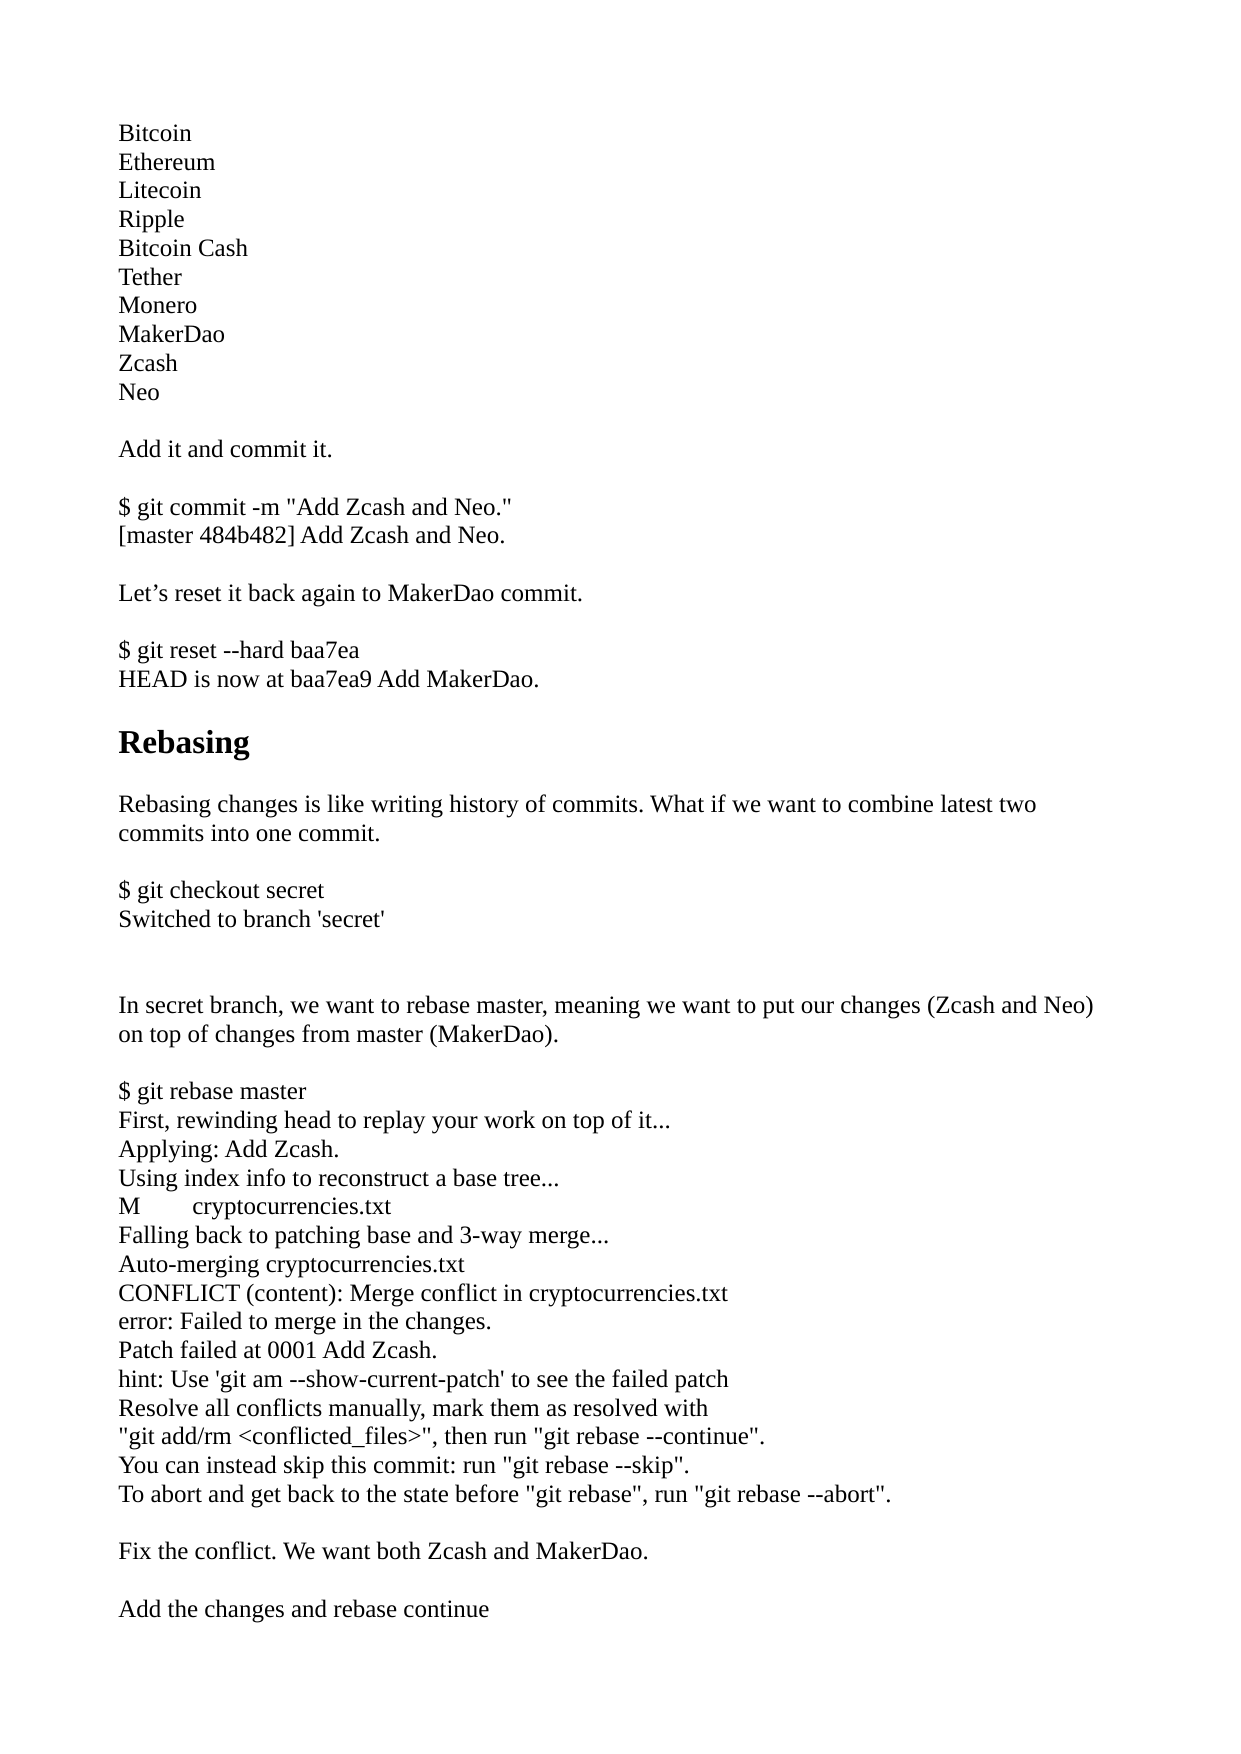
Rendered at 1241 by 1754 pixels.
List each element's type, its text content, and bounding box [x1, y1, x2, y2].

text HEAD is now at baa7ea9 Add MakerDao. [118, 664, 1122, 693]
text Applying: Add Zcash. [118, 1134, 1122, 1163]
text $ git reset --hard baa7ea [118, 636, 1122, 664]
text Bitcoin Cash [118, 233, 1122, 262]
text Falling back to patching base and 3-way merge... [118, 1220, 1122, 1249]
text Let’s reset it back again to MakerDao commit. [118, 578, 1122, 607]
text Add the changes and rebase continue [118, 1594, 1122, 1623]
text In secret branch, we want to rebase master, meaning we want to put our changes (Zcash and Neo) on top of changes from master (MakerDao). [118, 990, 1122, 1048]
text Auto-merging cryptocurrencies.txt [118, 1249, 1122, 1278]
text Litecoin [118, 176, 1122, 204]
text You can instead skip this commit: run "git rebase --skip". [118, 1450, 1122, 1479]
text "git add/rm <conflicted_files>", then run "git rebase --continue". [118, 1421, 1122, 1450]
text error: Failed to merge in the changes. [118, 1306, 1122, 1335]
text Rebasing changes is like writing history of commits. What if we want to combine latest two commits into one commit. [118, 789, 1122, 846]
text Add it and commit it. [118, 434, 1122, 463]
text Zcash [118, 348, 1122, 377]
text Fix the conflict. We want both Zcash and MakerDao. [118, 1536, 1122, 1565]
text Using index info to reconstruct a base tree... [118, 1163, 1122, 1191]
text Ripple [118, 204, 1122, 233]
text Switched to branch 'secret' [118, 904, 1122, 933]
text First, rewinding head to replay your work on top of it... [118, 1105, 1122, 1134]
text Bitcoin [118, 118, 1122, 147]
text CONFLICT (content): Merge conflict in cryptocurrencies.txt [118, 1278, 1122, 1306]
text MakerDao [118, 319, 1122, 348]
text Monero [118, 291, 1122, 319]
text hint: Use 'git am --show-current-patch' to see the failed patch [118, 1364, 1122, 1393]
text [master 484b482] Add Zcash and Neo. [118, 521, 1122, 549]
text Neo [118, 377, 1122, 406]
text $ git rebase master [118, 1076, 1122, 1105]
text Ethereum [118, 147, 1122, 176]
text Patch failed at 0001 Add Zcash. [118, 1335, 1122, 1364]
text $ git checkout secret [118, 875, 1122, 904]
text Resolve all conflicts manually, mark them as resolved with [118, 1393, 1122, 1421]
text Tether [118, 262, 1122, 291]
text $ git commit -m "Add Zcash and Neo." [118, 492, 1122, 521]
text Rebasing [118, 722, 1122, 760]
text M cryptocurrencies.txt [118, 1191, 1122, 1220]
text To abort and get back to the state before "git rebase", run "git rebase --abort". [118, 1479, 1122, 1508]
